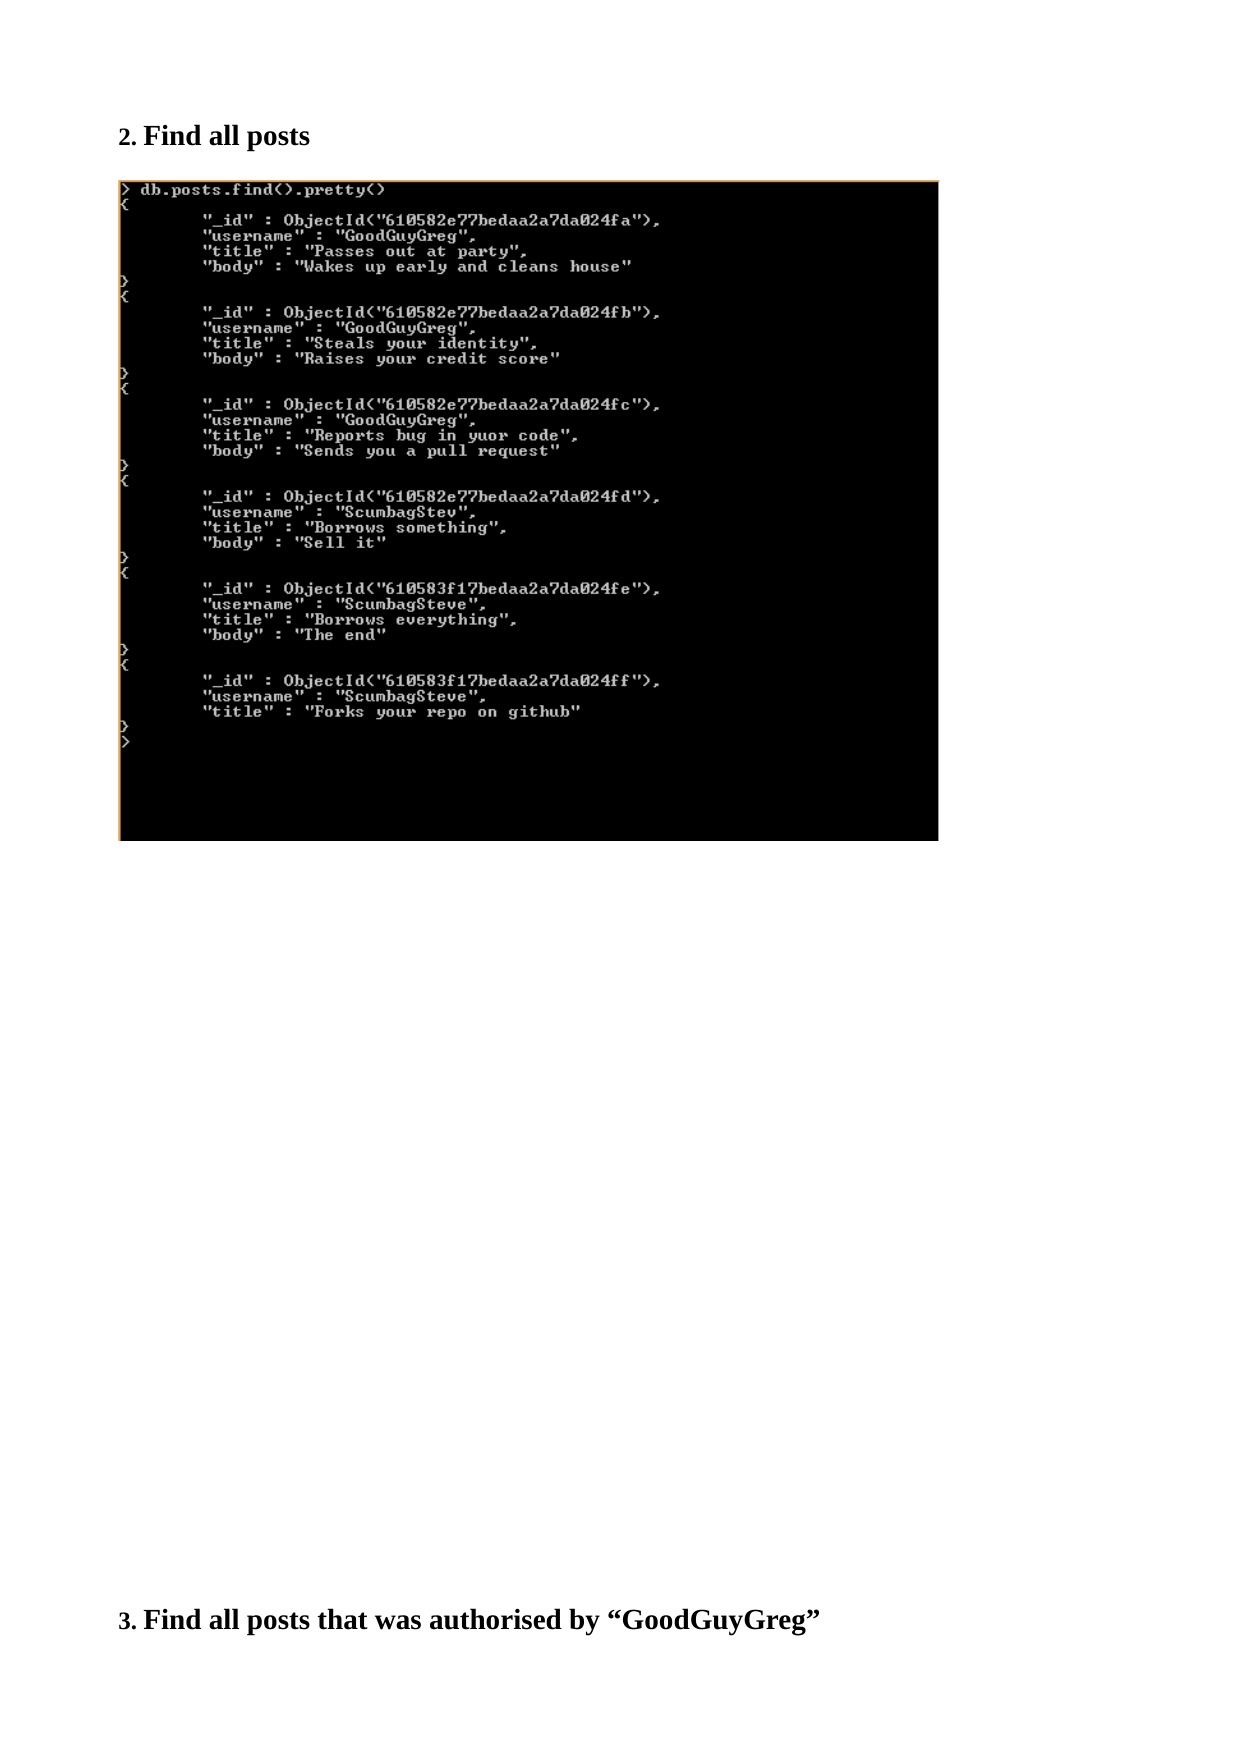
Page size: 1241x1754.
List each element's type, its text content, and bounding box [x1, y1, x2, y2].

list Find all posts [118, 118, 1122, 152]
picture [118, 180, 940, 841]
list Find all posts that was authorised by “GoodGuyGreg” [118, 1602, 1122, 1635]
